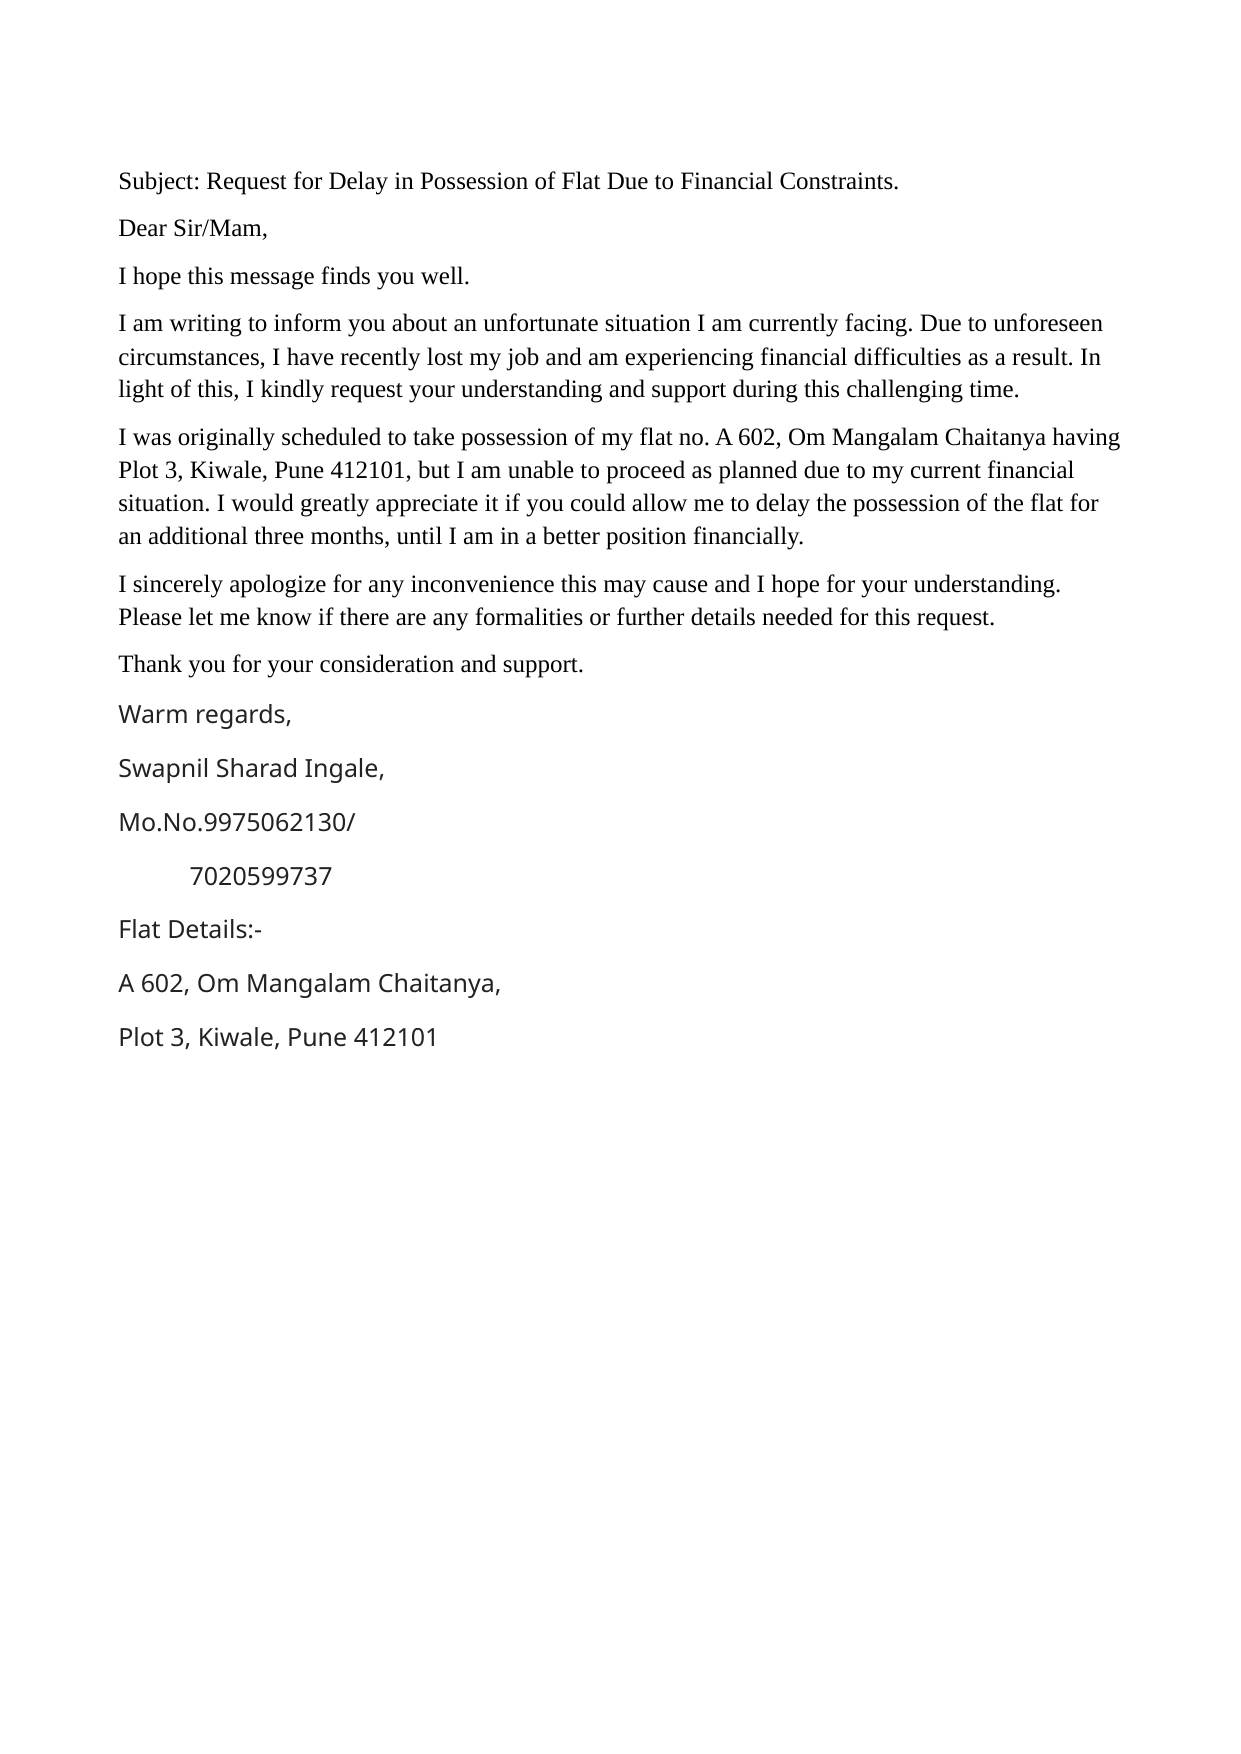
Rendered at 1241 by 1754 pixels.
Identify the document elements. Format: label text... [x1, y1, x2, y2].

text Mo.No.9975062130/ [118, 804, 1122, 839]
text I was originally scheduled to take possession of my flat no. A 602, Om Mangalam Chaitanya having Plot 3, Kiwale, Pune 412101, but I am unable to proceed as planned due to my current financial situation. I would greatly appreciate it if you could allow me to delay the possession of the flat for an additional three months, until I am in a better position financially. [118, 422, 1122, 550]
text Thank you for your consideration and support. [118, 649, 1122, 678]
text Dear Sir/Mam, [118, 213, 1122, 242]
text I hope this message finds you well. [118, 261, 1122, 290]
text Flat Details:- [118, 912, 1122, 946]
text Subject: Request for Delay in Possession of Flat Due to Financial Constraints. [118, 166, 1122, 194]
text Warm regards, [118, 697, 1122, 731]
text Swapnil Sharad Ingale, [118, 751, 1122, 785]
text I am writing to inform you about an unfortunate situation I am currently facing. Due to unforeseen circumstances, I have recently lost my job and am experiencing financial difficulties as a result. In light of this, I kindly request your understanding and support during this challenging time. [118, 308, 1122, 403]
text Plot 3, Kiwale, Pune 412101 [118, 1019, 1122, 1054]
text A 602, Om Mangalam Chaitanya, [118, 966, 1122, 1000]
text I sincerely apologize for any inconvenience this may cause and I hope for your understanding. Please let me know if there are any formalities or further details needed for this request. [118, 569, 1122, 631]
text 7020599737 [118, 858, 1122, 892]
